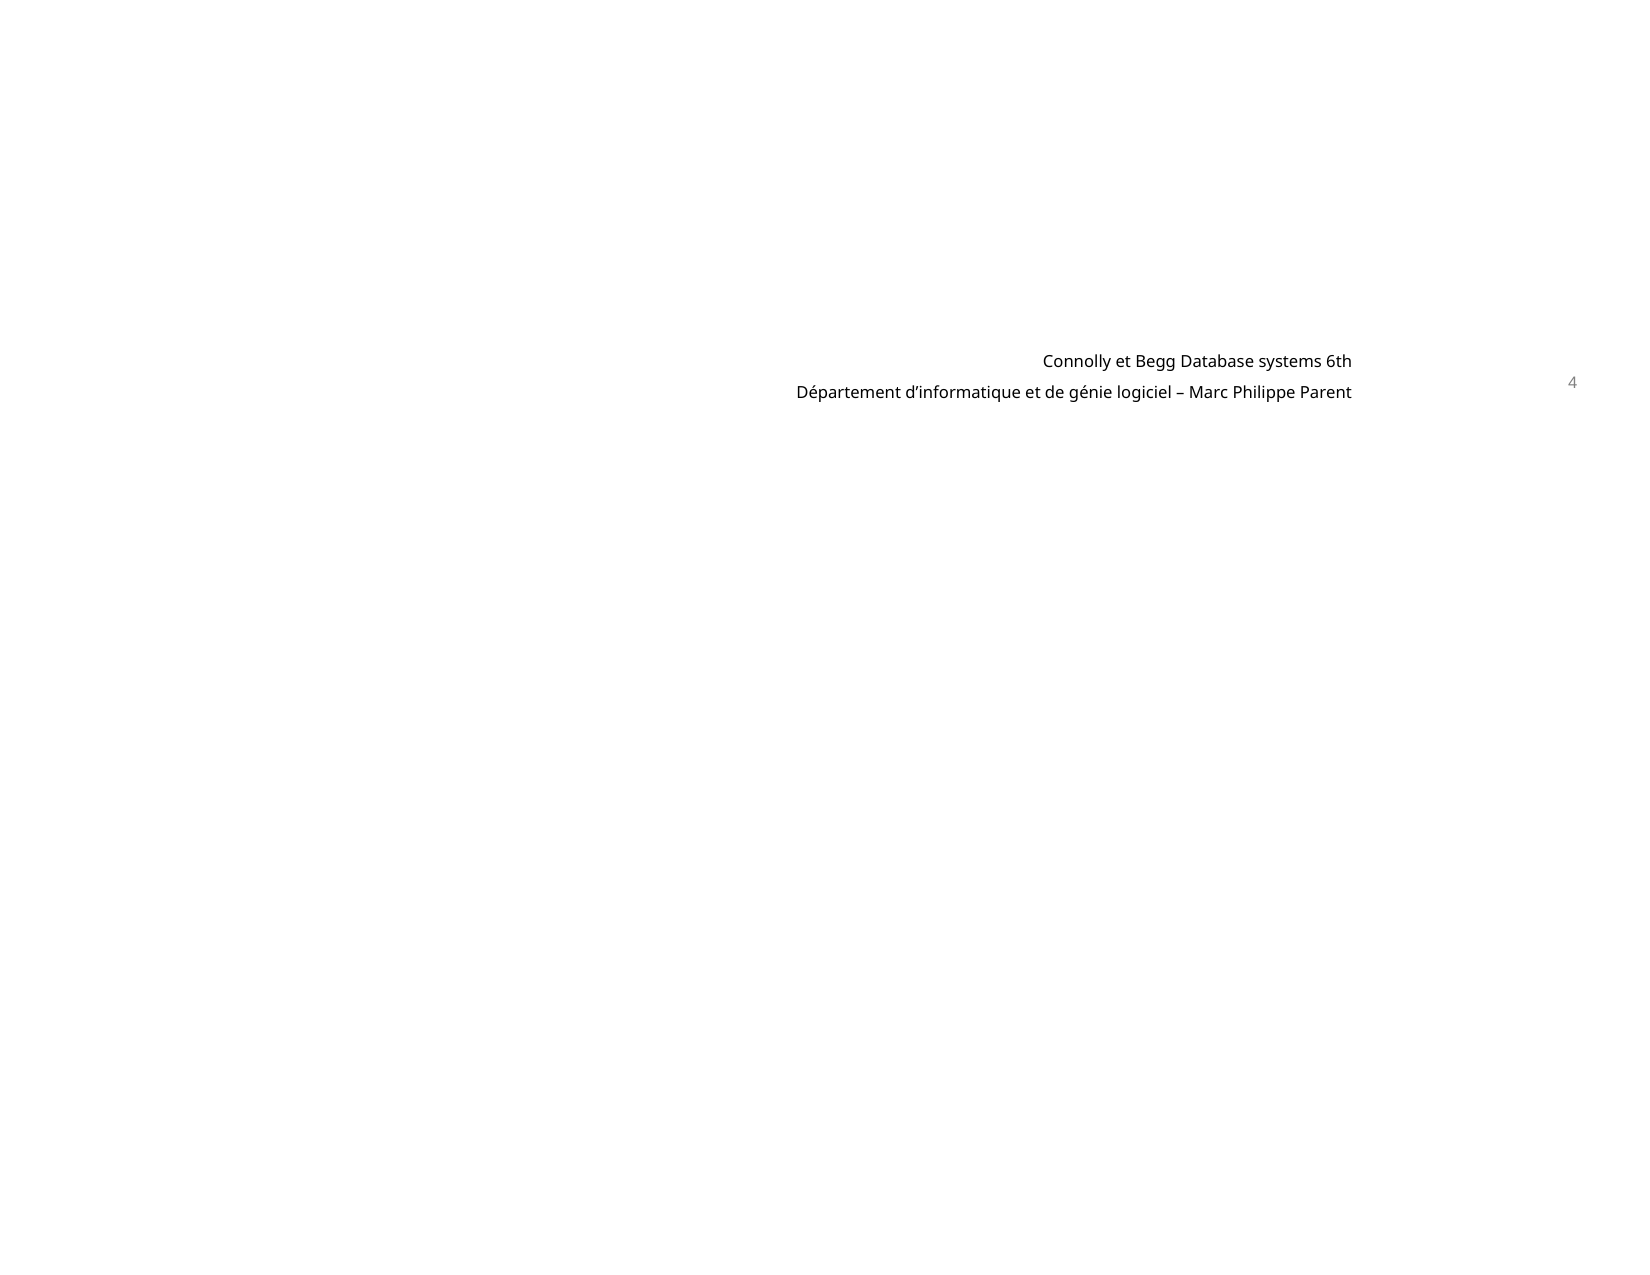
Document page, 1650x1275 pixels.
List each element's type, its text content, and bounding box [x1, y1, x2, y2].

table_header 4 [1454, 350, 1577, 392]
table_cell [1454, 392, 1577, 403]
table_header Connolly et Begg Database systems 6th [748, 350, 1454, 372]
table_cell Département d’informatique et de génie logiciel – Marc Philippe Parent [748, 372, 1454, 403]
